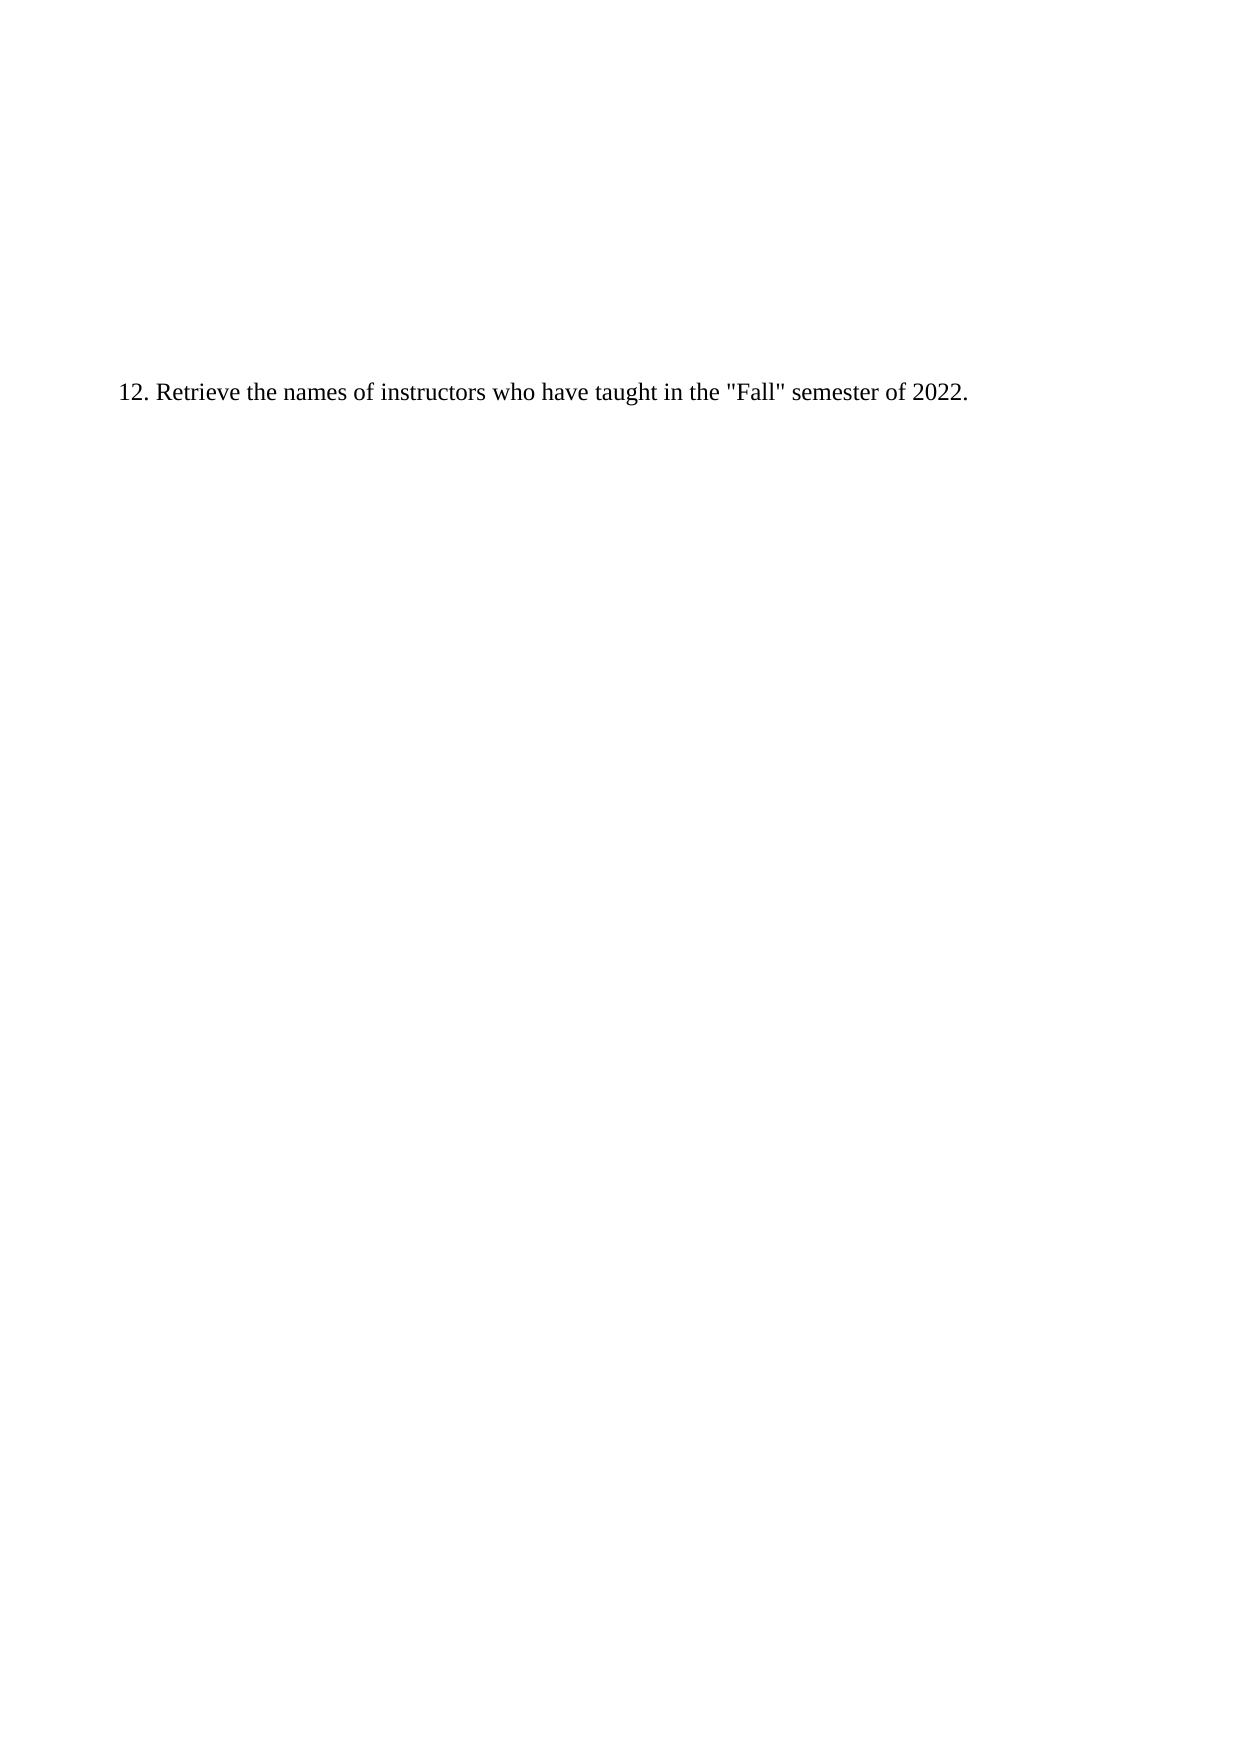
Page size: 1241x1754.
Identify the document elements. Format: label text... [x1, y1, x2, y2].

text 12. Retrieve the names of instructors who have taught in the "Fall" semester of 2022. [118, 377, 1122, 406]
